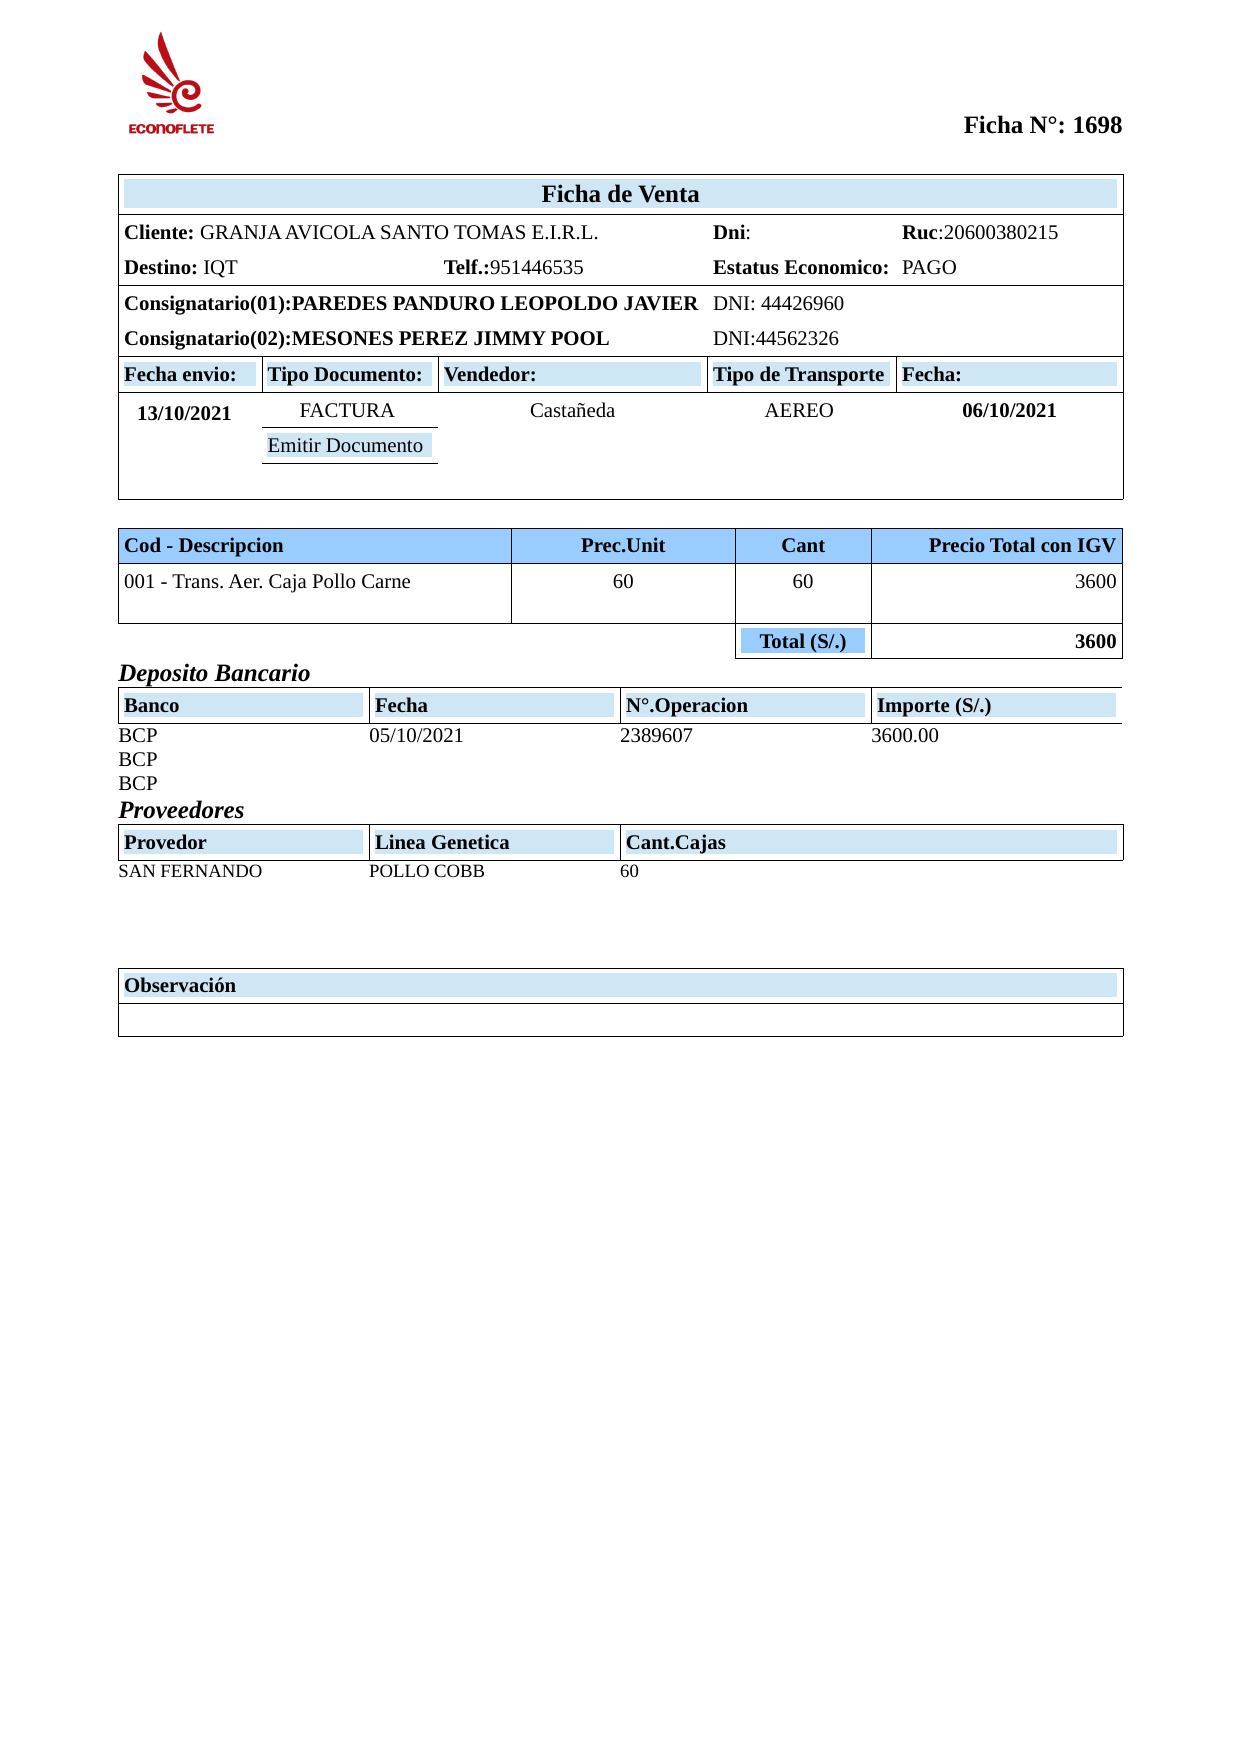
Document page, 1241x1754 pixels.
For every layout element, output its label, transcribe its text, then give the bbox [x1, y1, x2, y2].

table_cell Total (S/.) [736, 624, 871, 658]
table_cell Vendedor: [439, 357, 707, 392]
table_cell Dni: [707, 215, 896, 249]
table_cell [871, 771, 1122, 795]
table_header Cant.Cajas [621, 825, 1123, 859]
table_cell 001 - Trans. Aer. Caja Pollo Carne [119, 564, 511, 623]
table_cell Castañeda [438, 393, 707, 498]
table_cell 2389607 [620, 724, 871, 747]
table_cell [369, 747, 620, 771]
table_cell [118, 624, 511, 658]
table_cell [511, 624, 735, 658]
table_cell SAN FERNANDO [118, 861, 369, 881]
table_cell PAGO [896, 249, 1123, 285]
table_cell Ruc:20600380215 [896, 215, 1123, 249]
table_cell AEREO [707, 393, 896, 498]
table_cell [369, 881, 620, 903]
table_cell Telf.:951446535 [438, 249, 707, 285]
table_cell 3600 [872, 564, 1122, 623]
picture [118, 31, 225, 134]
table_cell [369, 924, 620, 946]
table_cell [118, 903, 369, 924]
table_cell [118, 881, 369, 903]
table_cell FACTURA [262, 393, 438, 427]
table_cell Tipo de Transporte [708, 357, 896, 392]
table_cell 60 [736, 564, 871, 623]
table_header Provedor [119, 825, 369, 859]
table_cell POLLO COBB [369, 861, 620, 881]
table_cell BCP [118, 771, 369, 795]
table_header Ficha de Venta [119, 175, 1123, 214]
table_cell Estatus Economico: [707, 249, 896, 285]
table_cell Tipo Documento: [263, 357, 438, 392]
table_cell [871, 747, 1122, 771]
table_header Precio Total con IGV [872, 529, 1122, 563]
table_cell 05/10/2021 [369, 724, 620, 747]
table_cell [620, 903, 1123, 924]
table_header Prec.Unit [512, 529, 735, 563]
table_cell [620, 946, 1123, 967]
table_header Fecha [370, 688, 620, 723]
table_cell Consignatario(01):PAREDES PANDURO LEOPOLDO JAVIER [119, 286, 707, 321]
table_cell [620, 924, 1123, 946]
table_cell 60 [512, 564, 735, 623]
table_cell 3600.00 [871, 724, 1122, 747]
table_cell [118, 924, 369, 946]
table_cell Fecha: [897, 357, 1123, 392]
table_cell DNI: 44426960 [707, 286, 1123, 321]
table_cell [119, 1004, 1123, 1036]
table_cell [369, 946, 620, 967]
table_header N°.Operacion [621, 688, 871, 723]
text Proveedores [118, 795, 1122, 824]
table_header Cant [736, 529, 871, 563]
table_cell Emitir Documento [262, 428, 438, 463]
table_cell DNI:44562326 [707, 321, 1123, 356]
table_cell 06/10/2021 [896, 393, 1123, 498]
table_cell Cliente: GRANJA AVICOLA SANTO TOMAS E.I.R.L. [119, 215, 707, 249]
table_header Linea Genetica [370, 825, 620, 859]
table_header Banco [119, 688, 369, 723]
table_cell [620, 747, 871, 771]
table_cell [262, 464, 438, 498]
table_cell BCP [118, 724, 369, 747]
table_header Observación [119, 969, 1123, 1003]
table_cell 60 [620, 861, 1123, 881]
table_header Importe (S/.) [872, 688, 1122, 723]
table_cell Destino: IQT [119, 249, 438, 285]
table_cell 3600 [872, 624, 1122, 658]
table_cell BCP [118, 747, 369, 771]
table_cell 13/10/2021 [119, 393, 262, 498]
table_cell [620, 881, 1123, 903]
table_cell Consignatario(02):MESONES PEREZ JIMMY POOL [119, 321, 707, 356]
table_cell [118, 946, 369, 967]
table_cell [369, 771, 620, 795]
table_cell Fecha envio: [119, 357, 262, 392]
table_cell [369, 903, 620, 924]
table_cell [620, 771, 871, 795]
table_header Cod - Descripcion [119, 529, 511, 563]
text Deposito Bancario [118, 658, 1122, 687]
